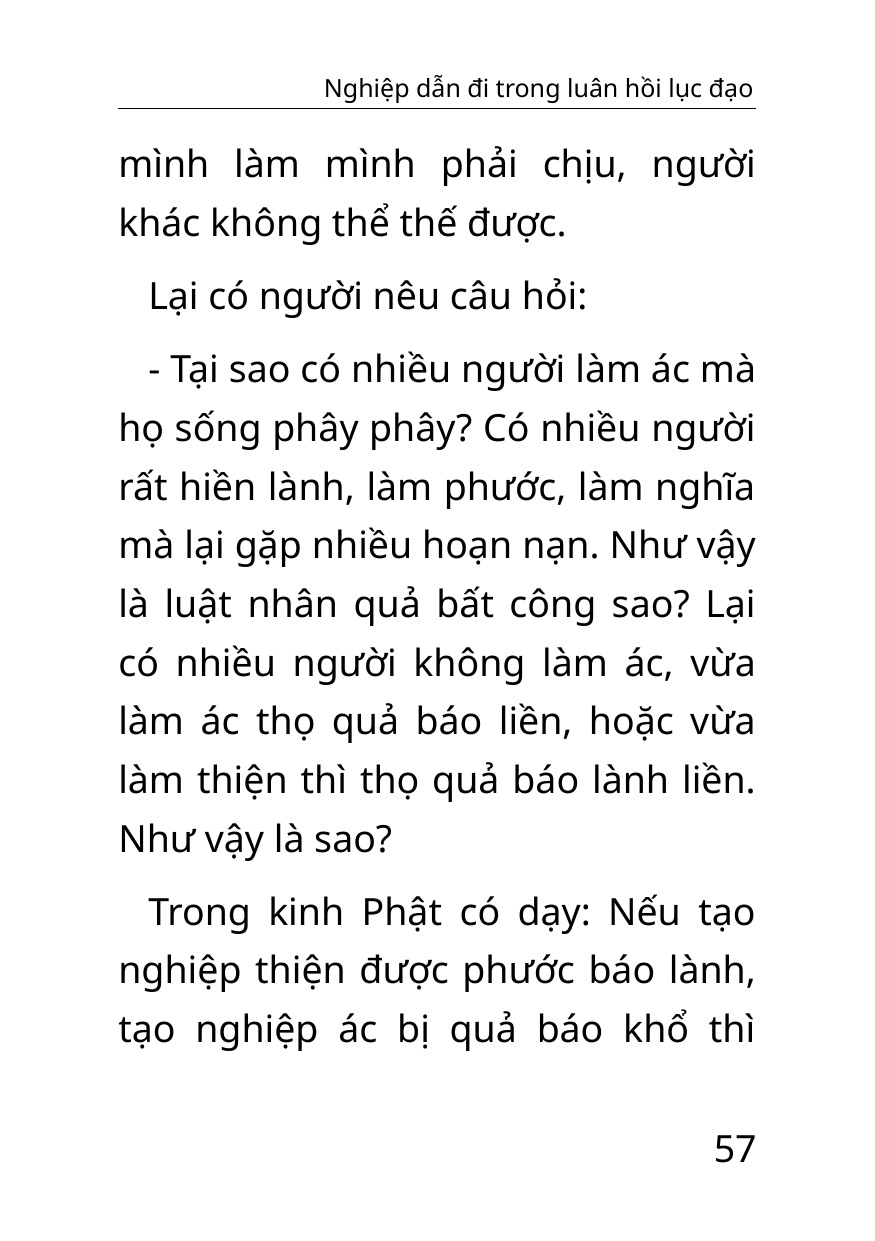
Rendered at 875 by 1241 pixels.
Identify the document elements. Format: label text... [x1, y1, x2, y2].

text mình làm mình phải chịu, người khác không thể thế được. [118, 138, 756, 247]
text Lại có người nêu câu hỏi: [118, 269, 756, 321]
text - Tại sao có nhiều người làm ác mà họ sống phây phây? Có nhiều người rất hiền lành, làm phước, làm nghĩa mà lại gặp nhiều hoạn nạn. Như vậy là luật nhân quả bất công sao? Lại có nhiều người không làm ác, vừa làm ác thọ quả báo liền, hoặc vừa làm thiện thì thọ quả báo lành liền. Như vậy là sao? [118, 343, 756, 863]
text Trong kinh Phật có dạy: Nếu tạo nghiệp thiện được phước báo lành, tạo nghiệp ác bị quả báo khổ thì [118, 885, 756, 1053]
